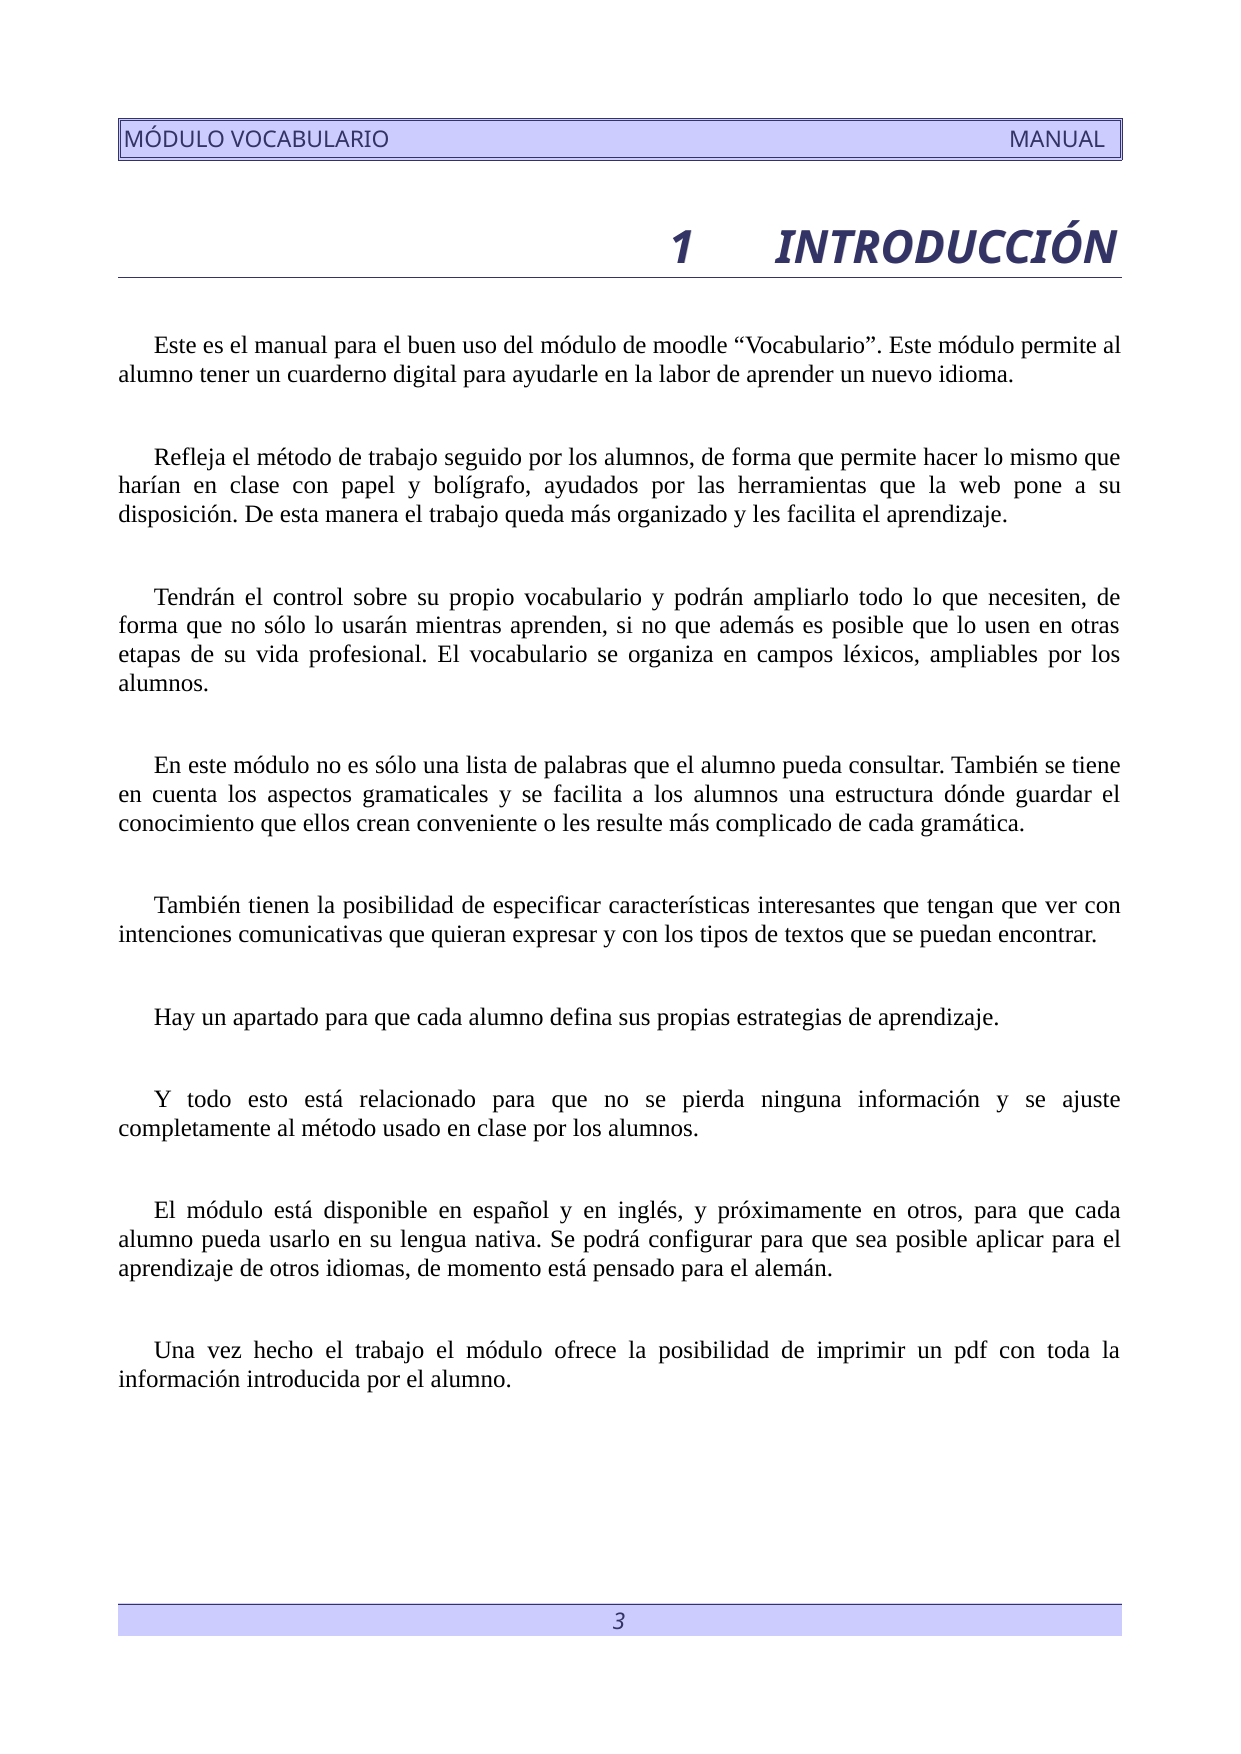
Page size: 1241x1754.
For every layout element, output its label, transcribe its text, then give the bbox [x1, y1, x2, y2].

text Y todo esto está relacionado para que no se pierda ninguna información y se ajuste completamente al método usado en clase por los alumnos. [118, 1084, 1122, 1142]
text En este módulo no es sólo una lista de palabras que el alumno pueda consultar. También se tiene en cuenta los aspectos gramaticales y se facilita a los alumnos una estructura dónde guardar el conocimiento que ellos crean conveniente o les resulte más complicado de cada gramática. [118, 751, 1122, 837]
text Una vez hecho el trabajo el módulo ofrece la posibilidad de imprimir un pdf con toda la información introducida por el alumno. [118, 1336, 1122, 1393]
text Refleja el método de trabajo seguido por los alumnos, de forma que permite hacer lo mismo que harían en clase con papel y bolígrafo, ayudados por las herramientas que la web pone a su disposición. De esta manera el trabajo queda más organizado y les facilita el aprendizaje. [118, 442, 1122, 528]
text Este es el manual para el buen uso del módulo de moodle “Vocabulario”. Este módulo permite al alumno tener un cuarderno digital para ayudarle en la labor de aprender un nuevo idioma. [118, 331, 1122, 388]
subtitle Introducción [118, 214, 1122, 277]
text Tendrán el control sobre su propio vocabulario y podrán ampliarlo todo lo que necesiten, de forma que no sólo lo usarán mientras aprenden, si no que además es posible que lo usen en otras etapas de su vida profesional. El vocabulario se organiza en campos léxicos, ampliables por los alumnos. [118, 582, 1122, 697]
text El módulo está disponible en español y en inglés, y próximamente en otros, para que cada alumno pueda usarlo en su lengua nativa. Se podrá configurar para que sea posible aplicar para el aprendizaje de otros idiomas, de momento está pensado para el alemán. [118, 1196, 1122, 1282]
text Hay un apartado para que cada alumno defina sus propias estrategias de aprendizaje. [118, 1002, 1122, 1031]
text También tienen la posibilidad de especificar características interesantes que tengan que ver con intenciones comunicativas que quieran expresar y con los tipos de textos que se puedan encontrar. [118, 891, 1122, 948]
